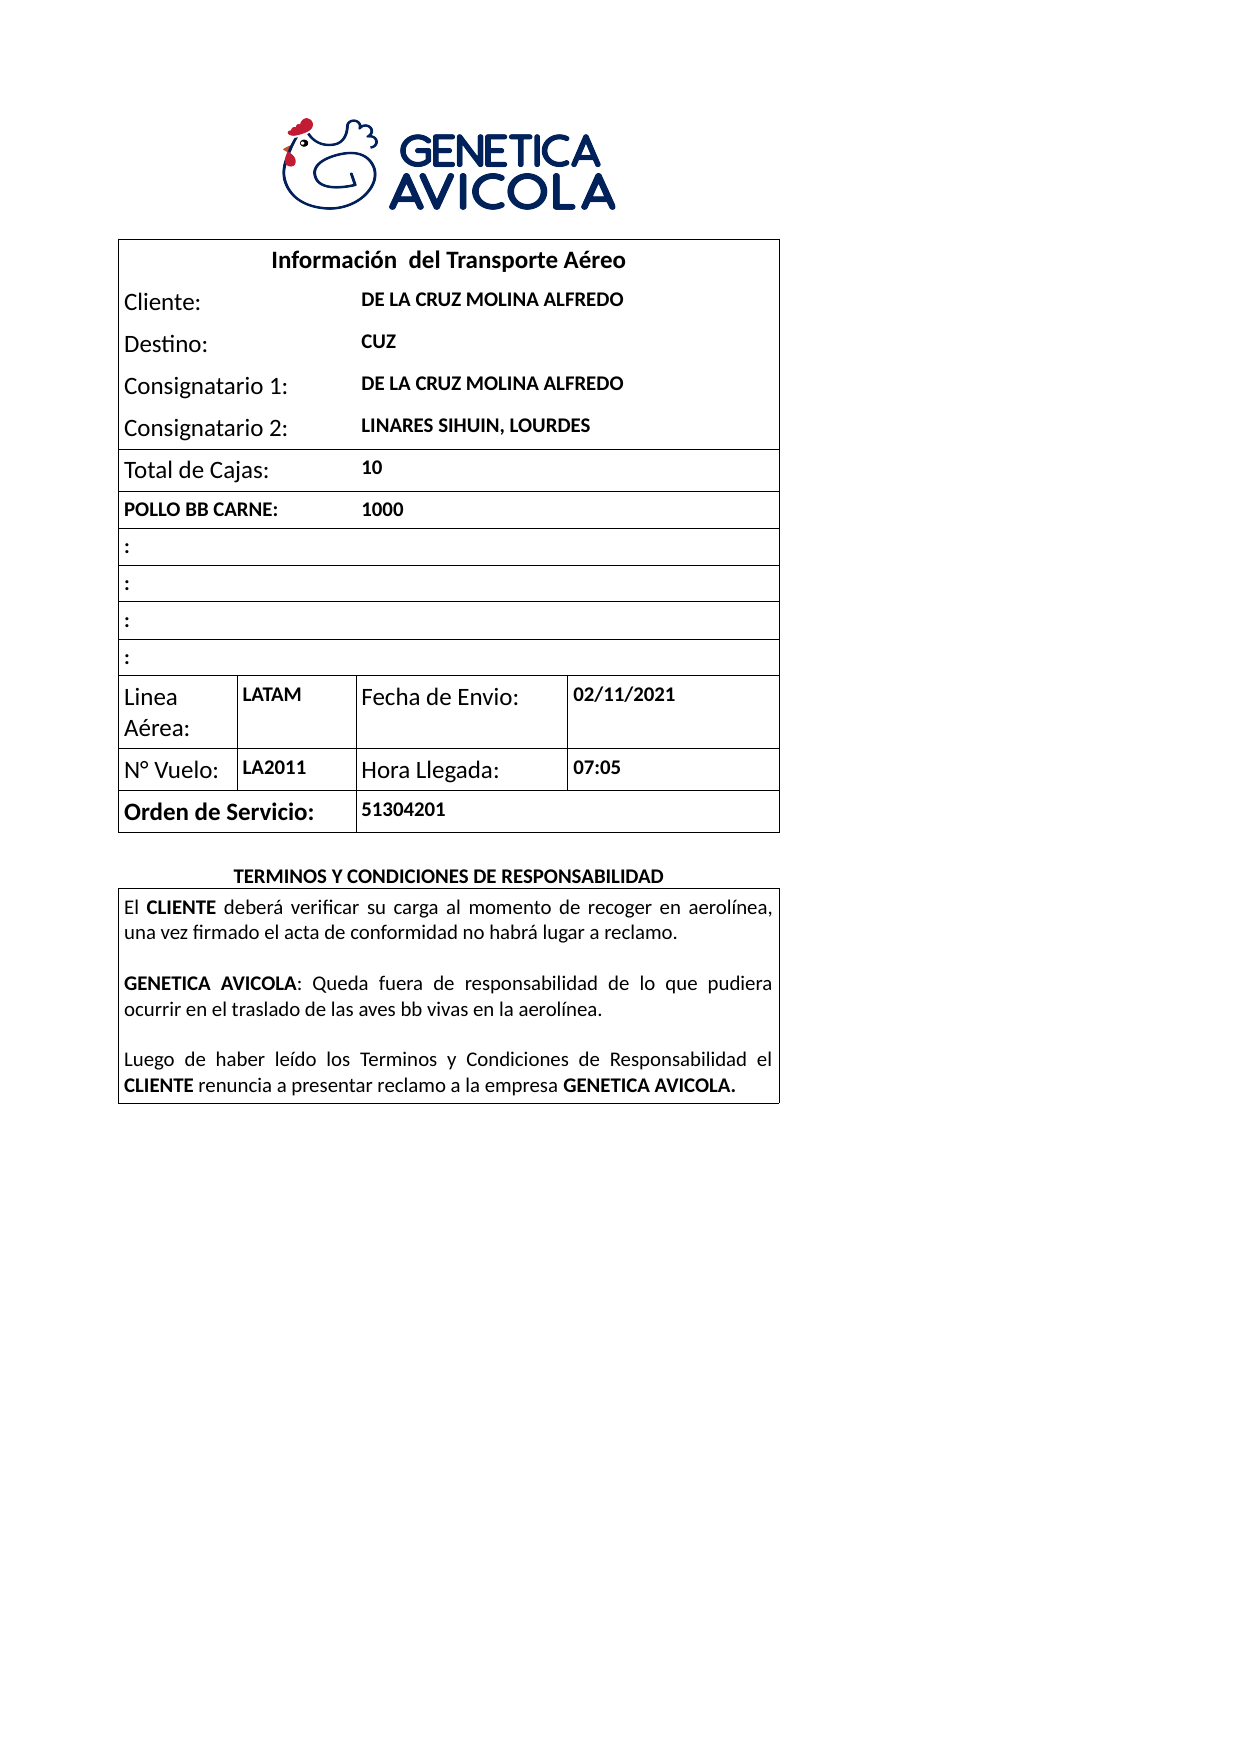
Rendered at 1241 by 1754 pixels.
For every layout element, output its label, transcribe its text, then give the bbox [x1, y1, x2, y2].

table_cell Destino: [119, 323, 356, 364]
picture [282, 118, 616, 210]
table_cell 1000 [356, 492, 779, 527]
table_cell : [119, 529, 356, 564]
table_cell 07:05 [568, 749, 779, 790]
table_cell 51304201 [357, 791, 779, 832]
table_cell : [119, 640, 356, 675]
table_cell N° Vuelo: [119, 749, 237, 790]
table_cell El CLIENTE deberá verificar su carga al momento de recoger en aerolínea, una vez firmado el acta de conformidad no habrá lugar a reclamo. GENETICA AVICOLA: Queda fuera de responsabilidad de lo que pudiera ocurrir en el traslado de las aves bb vivas en la aerolínea. Luego de haber leído los Terminos y Condiciones de Responsabilidad el CLIENTE renuncia a presentar reclamo a la empresa GENETICA AVICOLA. [119, 889, 779, 1103]
table_cell Hora Llegada: [357, 749, 567, 790]
table_cell Total de Cajas: [119, 450, 356, 491]
table_cell LATAM [238, 676, 356, 748]
table_cell DE LA CRUZ MOLINA ALFREDO [356, 365, 779, 406]
table_cell [356, 529, 779, 564]
table_cell LINARES SIHUIN, LOURDES [356, 406, 779, 448]
table_cell : [119, 566, 356, 601]
table_cell 02/11/2021 [568, 676, 779, 748]
table_cell Consignatario 1: [119, 365, 356, 406]
table_cell Linea Aérea: [119, 676, 237, 748]
table_cell Consignatario 2: [119, 406, 356, 448]
table_cell : [119, 602, 356, 638]
table_cell DE LA CRUZ MOLINA ALFREDO [356, 281, 779, 322]
table_cell POLLO BB CARNE: [119, 492, 356, 527]
table_cell Orden de Servicio: [119, 791, 356, 832]
table_cell LA2011 [238, 749, 356, 790]
table_cell [356, 602, 779, 638]
table_cell [356, 566, 779, 601]
table_cell TERMINOS Y CONDICIONES DE RESPONSABILIDAD [118, 833, 779, 888]
table_cell Cliente: [119, 281, 356, 322]
table_cell 10 [356, 450, 779, 491]
table_cell [356, 640, 779, 675]
table_cell CUZ [356, 323, 779, 364]
table_cell Fecha de Envio: [357, 676, 567, 748]
table_header Información del Transporte Aéreo [119, 240, 779, 281]
